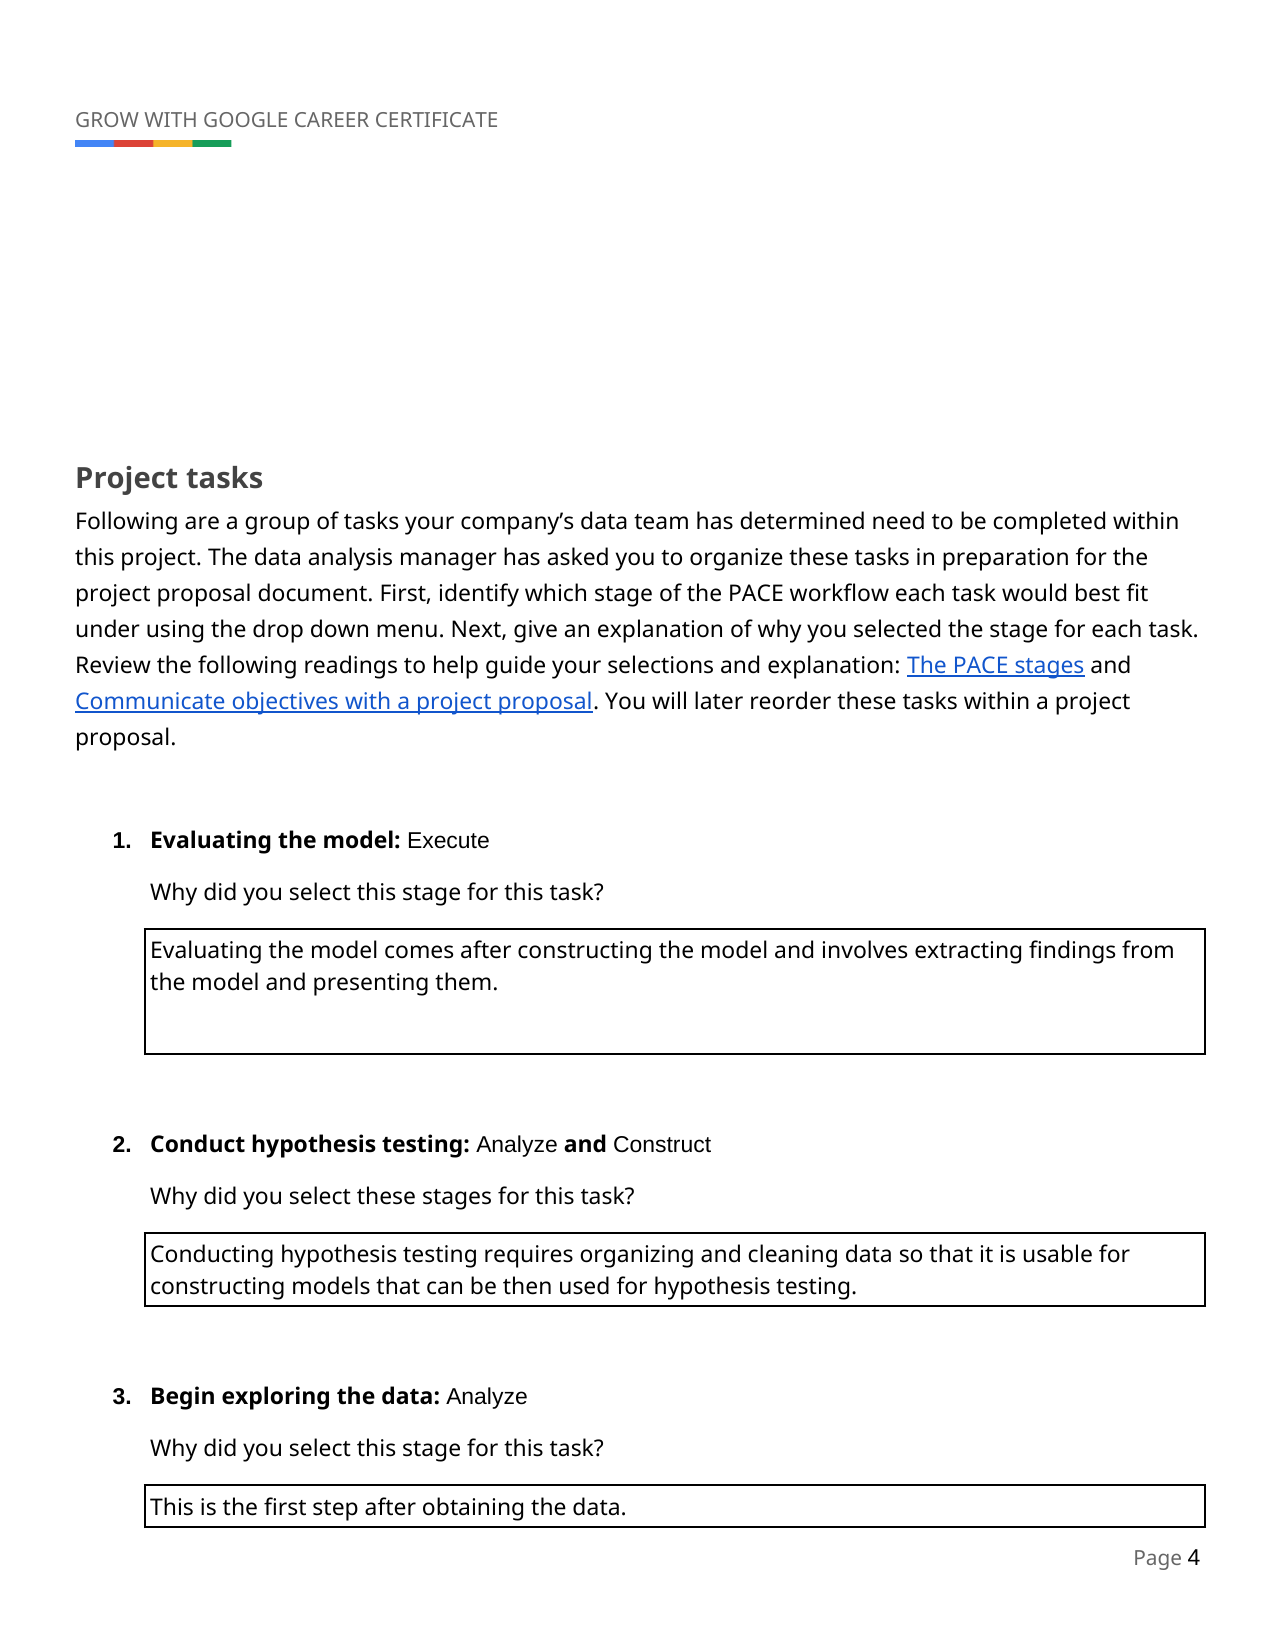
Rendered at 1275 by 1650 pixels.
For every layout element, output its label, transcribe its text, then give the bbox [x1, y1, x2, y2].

picture [75, 140, 232, 147]
list Evaluating the model: Execute [112, 824, 1200, 855]
list Conduct hypothesis testing: Analyze and Construct [112, 1128, 1200, 1159]
text Conducting hypothesis testing requires organizing and cleaning data so that it is usable for constructing models that can be then used for hypothesis testing. [146, 1234, 1204, 1305]
text This is the first step after obtaining the data. [146, 1486, 1204, 1526]
list Begin exploring the data: Analyze [112, 1380, 1200, 1411]
text Why did you select this stage for this task? [150, 1432, 1200, 1463]
text Why did you select these stages for this task? [150, 1180, 1200, 1211]
text Evaluating the model comes after constructing the model and involves extracting findings from the model and presenting them. [146, 930, 1204, 997]
subtitle Project tasks [75, 457, 1200, 497]
text Why did you select this stage for this task? [150, 876, 1200, 907]
text Following are a group of tasks your company’s data team has determined need to be completed within this project. The data analysis manager has asked you to organize these tasks in preparation for the project proposal document. First, identify which stage of the PACE workflow each task would best fit under using the drop down menu. Next, give an explanation of why you selected the stage for each task. Review the following readings to help guide your selections and explanation: The PACE stages and Communicate objectives with a project proposal. You will later reorder these tasks within a project proposal. [75, 505, 1200, 752]
